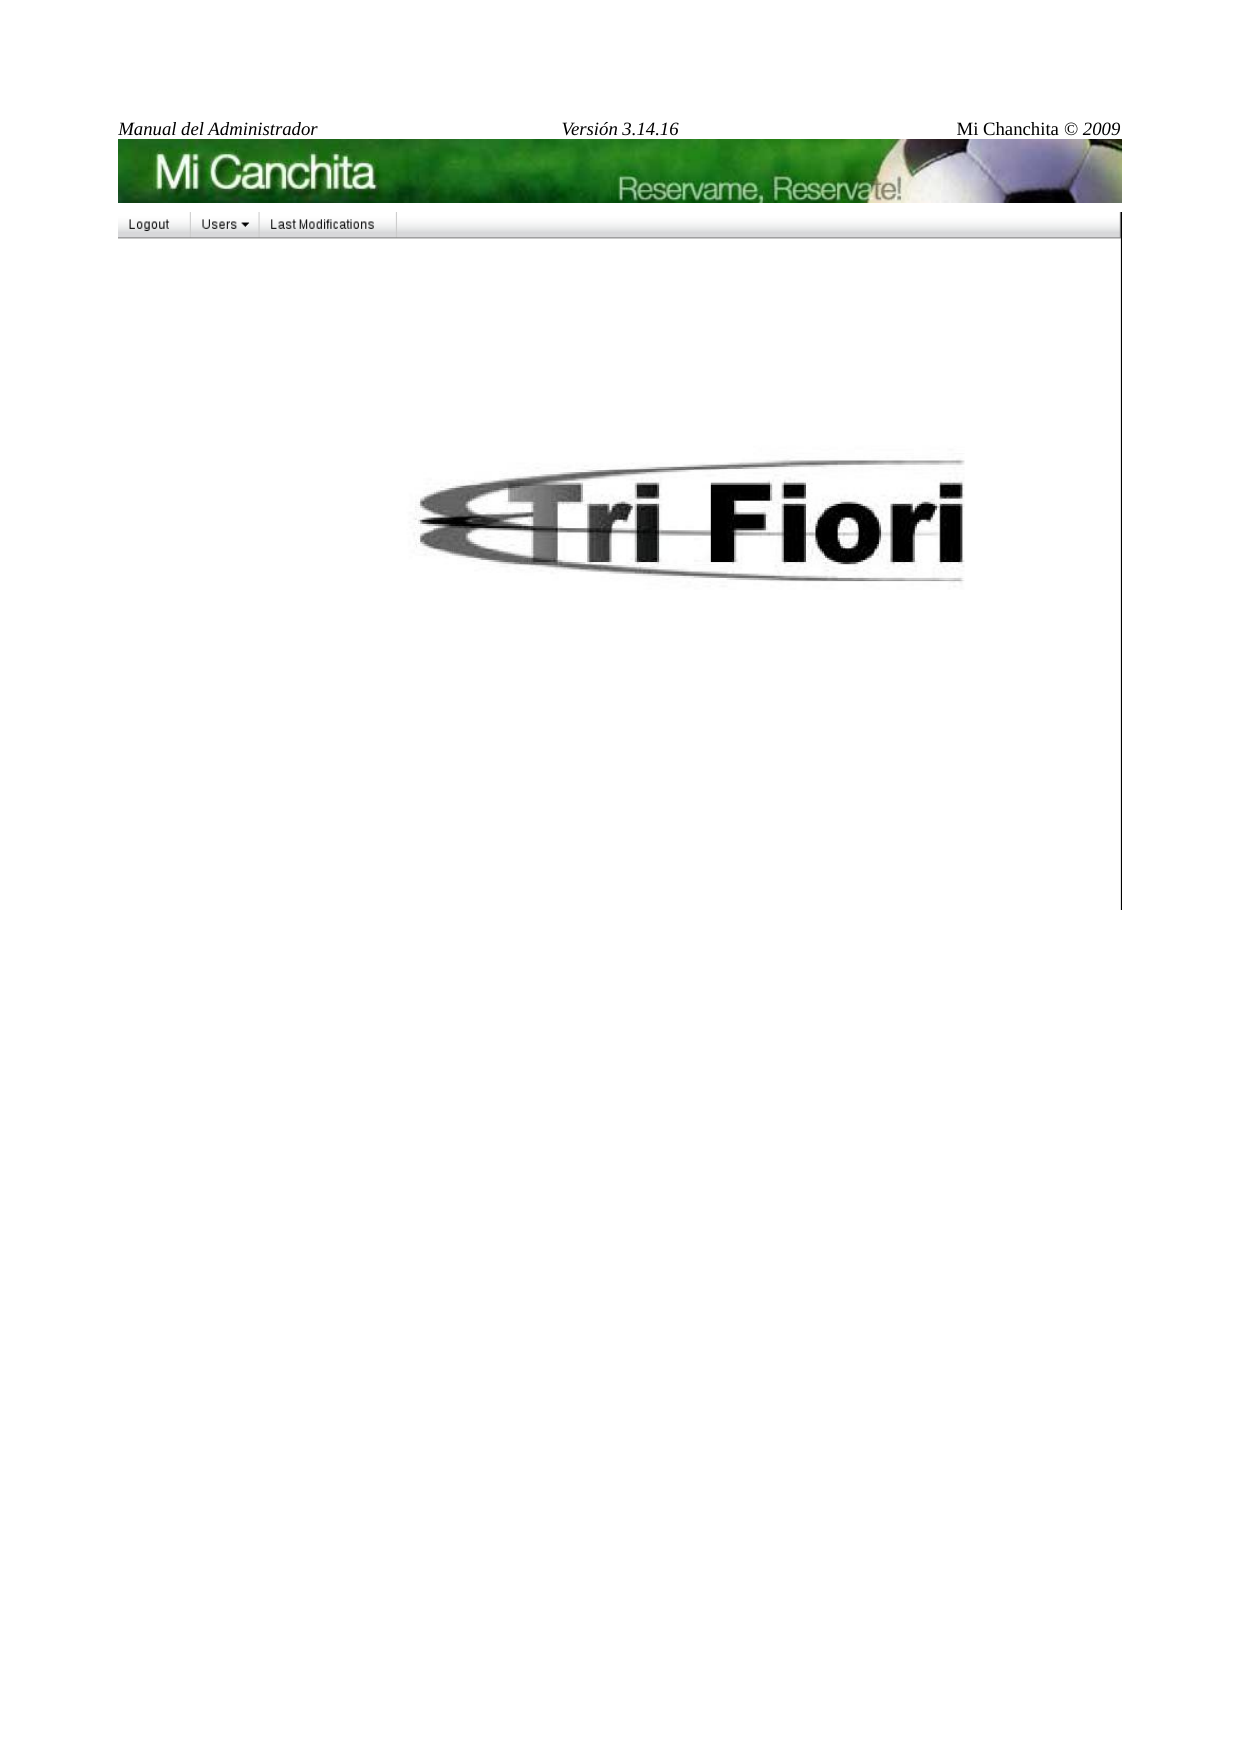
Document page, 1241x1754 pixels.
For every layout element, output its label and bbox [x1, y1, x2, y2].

picture [118, 139, 1122, 203]
picture [118, 212, 1122, 910]
